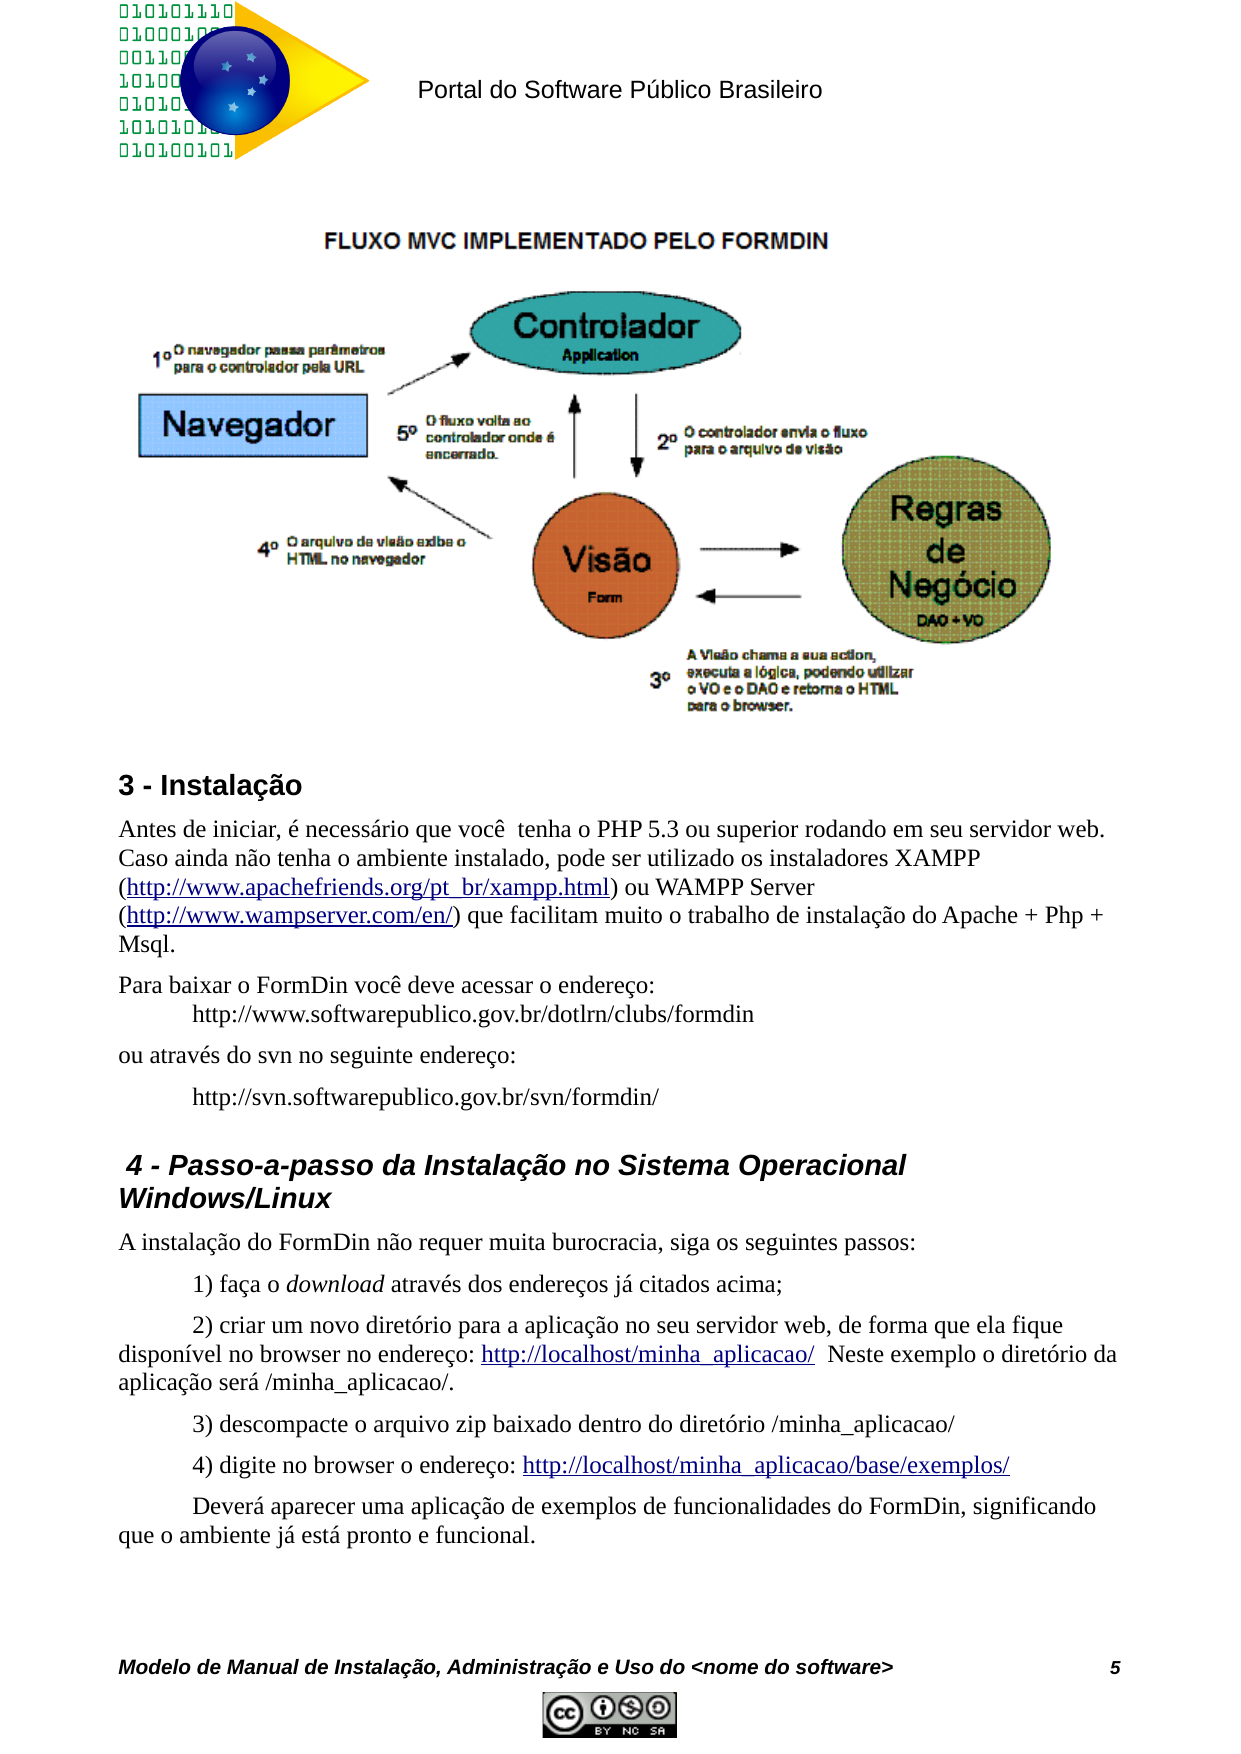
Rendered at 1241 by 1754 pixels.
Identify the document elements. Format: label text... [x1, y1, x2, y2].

text Antes de iniciar, é necessário que você tenha o PHP 5.3 ou superior rodando em seu servidor web. Caso ainda não tenha o ambiente instalado, pode ser utilizado os instaladores XAMPP (http://www.apachefriends.org/pt_br/xampp.html) ou WAMPP Server (http://www.wampserver.com/en/) que facilitam muito o trabalho de instalação do Apache + Php + Msql. [118, 814, 1122, 958]
picture [542, 1692, 677, 1738]
text http://svn.softwarepublico.gov.br/svn/formdin/ [118, 1082, 1122, 1110]
text A instalação do FormDin não requer muita burocracia, siga os seguintes passos: [118, 1227, 1122, 1256]
text 1) faça o download através dos endereços já citados acima; [118, 1269, 1122, 1297]
subtitle - Instalação [118, 768, 1122, 802]
picture [134, 219, 1063, 722]
subtitle 4 - Passo-a-passo da Instalação no Sistema Operacional Windows/Linux [118, 1148, 1122, 1215]
text Deverá aparecer uma aplicação de exemplos de funcionalidades do FormDin, significando que o ambiente já está pronto e funcional. [118, 1491, 1122, 1549]
picture [119, 1, 370, 160]
text Para baixar o FormDin você deve acessar o endereço: http://www.softwarepublico.gov.br/dotlrn/clubs/formdin [118, 970, 1122, 1028]
text 3) descompacte o arquivo zip baixado dentro do diretório /minha_aplicacao/ [118, 1409, 1122, 1437]
text 4) digite no browser o endereço: http://localhost/minha_aplicacao/base/exemplos/ [118, 1450, 1122, 1479]
text 2) criar um novo diretório para a aplicação no seu servidor web, de forma que ela fique disponível no browser no endereço: http://localhost/minha_aplicacao/ Neste exemplo o diretório da aplicação será /minha_aplicacao/. [118, 1310, 1122, 1396]
text ou através do svn no seguinte endereço: [118, 1040, 1122, 1069]
